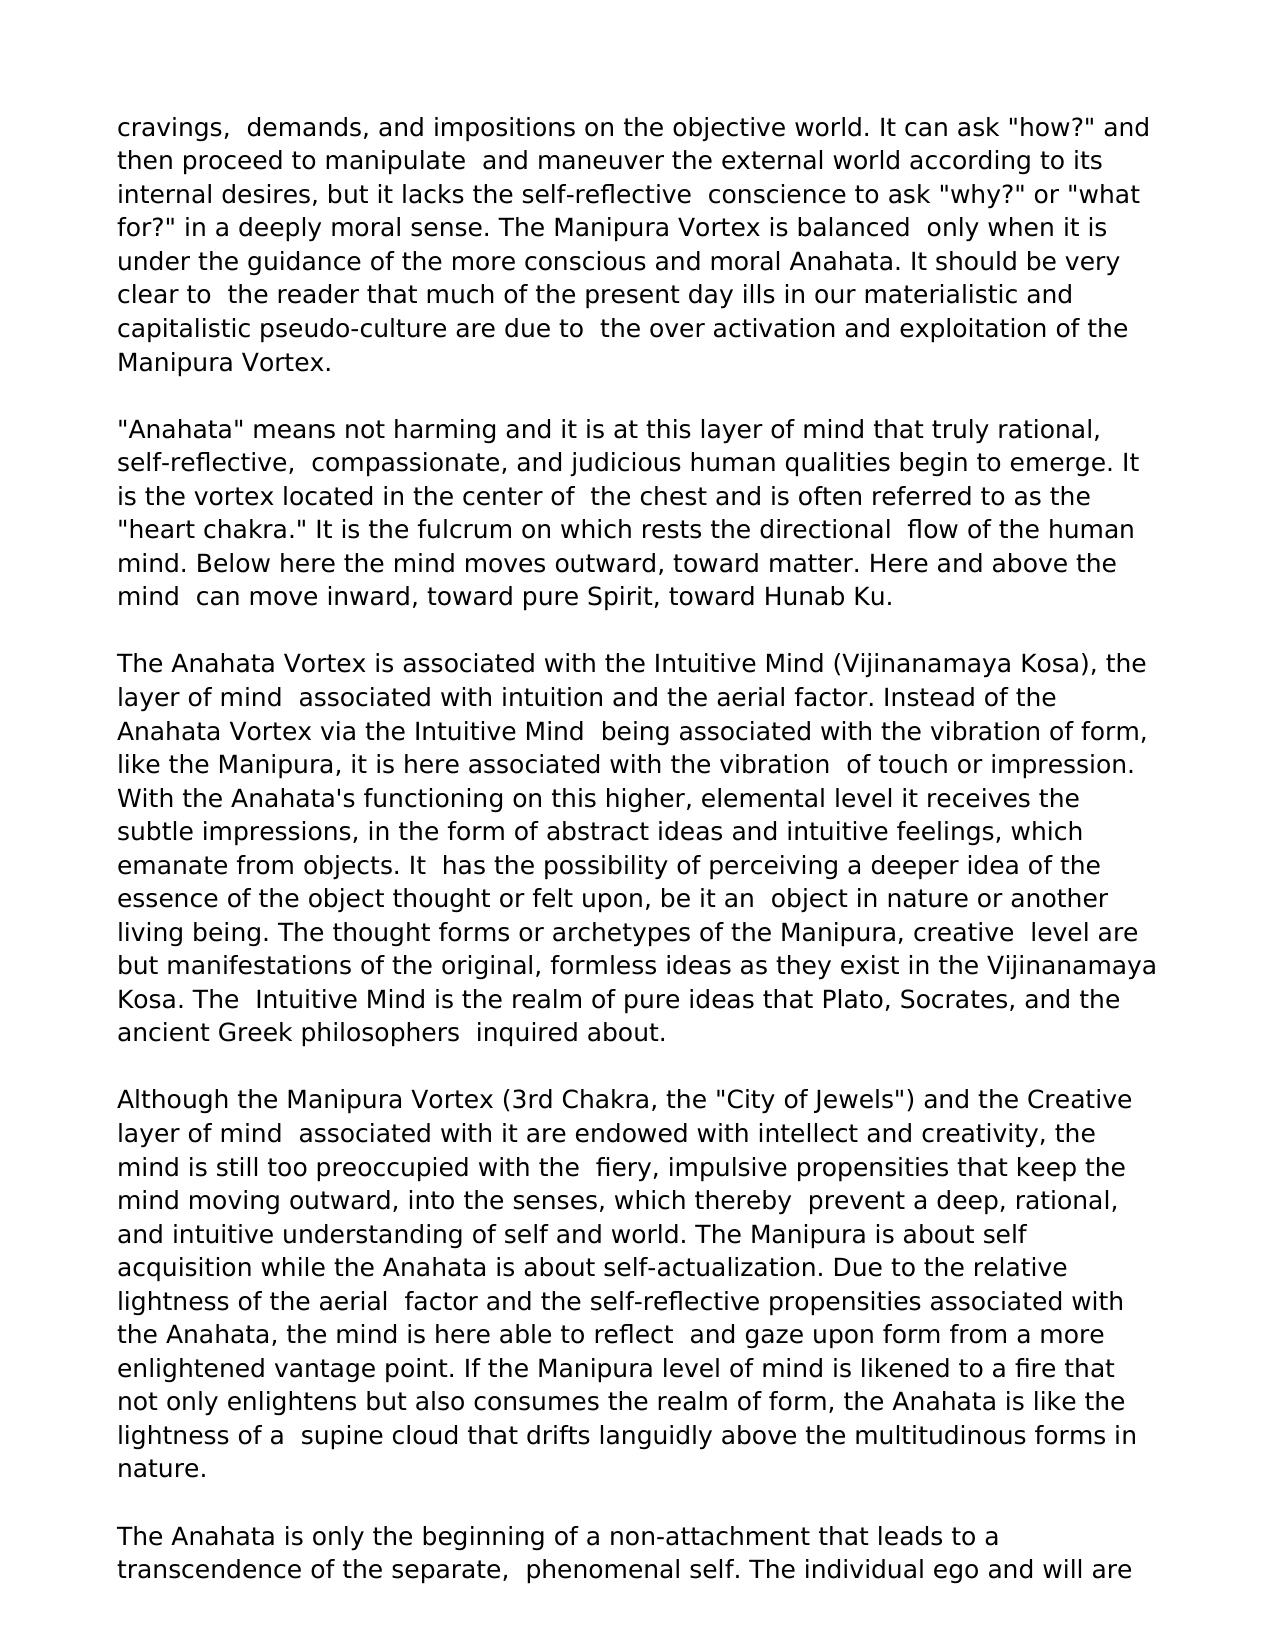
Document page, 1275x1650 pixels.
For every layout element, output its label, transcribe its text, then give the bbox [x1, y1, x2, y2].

text The Anahata is only the beginning of a non-attachment that leads to a transcendence of the separate, phenomenal self. The individual ego and will are [117, 1522, 1159, 1584]
text The Anahata Vortex is associated with the Intuitive Mind (Vijinanamaya Kosa), the layer of mind associated with intuition and the aerial factor. Instead of the Anahata Vortex via the Intuitive Mind being associated with the vibration of form, like the Manipura, it is here associated with the vibration of touch or impression. With the Anahata's functioning on this higher, elemental level it receives the subtle impressions, in the form of abstract ideas and intuitive feelings, which emanate from objects. It has the possibility of perceiving a deeper idea of the essence of the object thought or felt upon, be it an object in nature or another living being. The thought forms or archetypes of the Manipura, creative level are but manifestations of the original, formless ideas as they exist in the Vijinanamaya Kosa. The Intuitive Mind is the realm of pure ideas that Plato, Socrates, and the ancient Greek philosophers inquired about. [117, 650, 1159, 1048]
text "Anahata" means not harming and it is at this layer of mind that truly rational, self-reflective, compassionate, and judicious human qualities begin to emerge. It is the vortex located in the center of the chest and is often referred to as the "heart chakra." It is the fulcrum on which rests the directional flow of the human mind. Below here the mind moves outward, toward matter. Here and above the mind can move inward, toward pure Spirit, toward Hunab Ku. [117, 415, 1159, 612]
text Although the Manipura Vortex (3rd Chakra, the "City of Jewels") and the Creative layer of mind associated with it are endowed with intellect and creativity, the mind is still too preoccupied with the fiery, impulsive propensities that keep the mind moving outward, into the senses, which thereby prevent a deep, rational, and intuitive understanding of self and world. The Manipura is about self acquisition while the Anahata is about self-actualization. Due to the relative lightness of the aerial factor and the self-reflective propensities associated with the Anahata, the mind is here able to reflect and gaze upon form from a more enlightened vantage point. If the Manipura level of mind is likened to a fire that not only enlightens but also consumes the realm of form, the Anahata is like the lightness of a supine cloud that drifts languidly above the multitudinous forms in nature. [117, 1086, 1159, 1484]
text cravings, demands, and impositions on the objective world. It can ask "how?" and then proceed to manipulate and maneuver the external world according to its internal desires, but it lacks the self-reflective conscience to ask "why?" or "what for?" in a deeply moral sense. The Manipura Vortex is balanced only when it is under the guidance of the more conscious and moral Anahata. It should be very clear to the reader that much of the present day ills in our materialistic and capitalistic pseudo-culture are due to the over activation and exploitation of the Manipura Vortex. [117, 113, 1159, 377]
